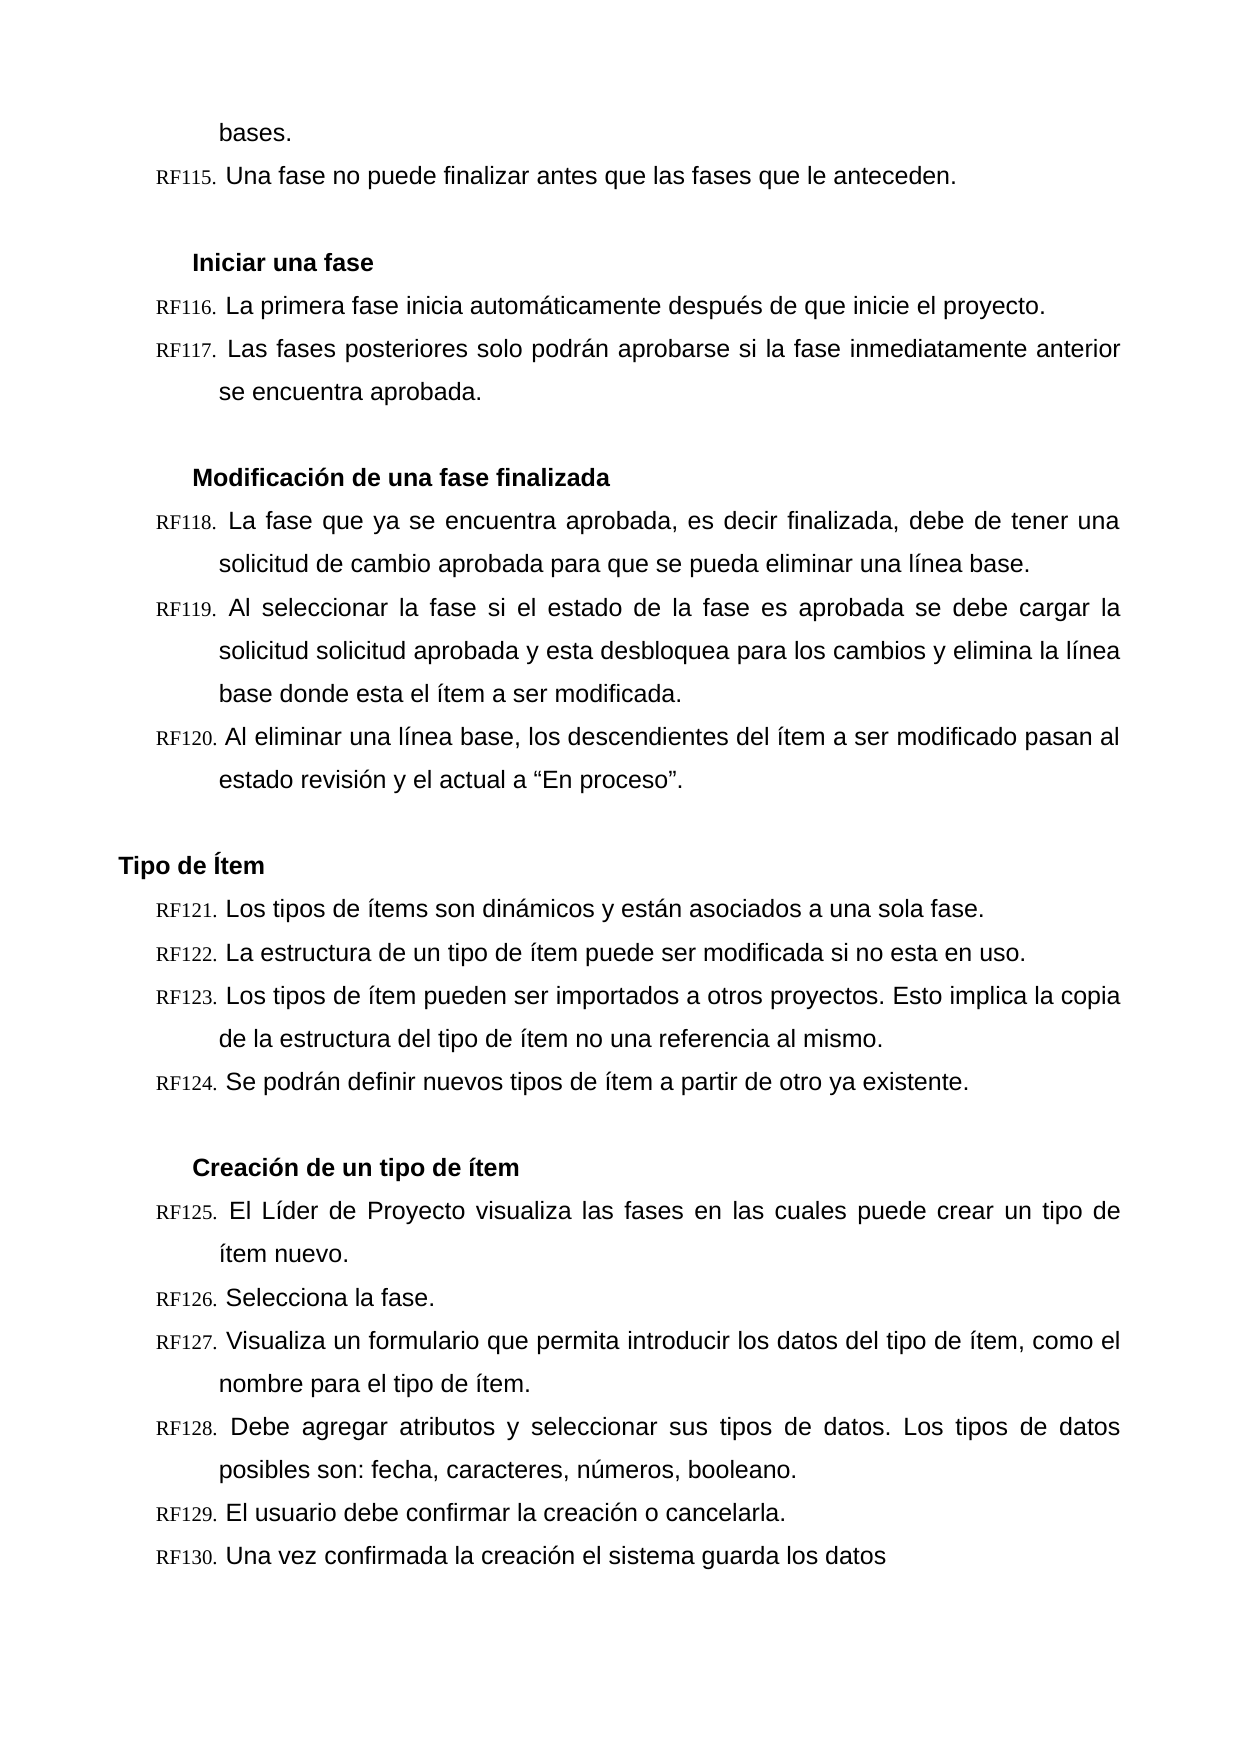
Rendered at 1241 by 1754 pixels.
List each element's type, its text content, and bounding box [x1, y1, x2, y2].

list La estructura de un tipo de ítem puede ser modificada si no esta en uso. [156, 937, 1122, 966]
text Creación de un tipo de ítem [118, 1153, 1122, 1182]
list El usuario debe confirmar la creación o cancelarla. [156, 1498, 1122, 1527]
text Tipo de Ítem [118, 851, 1122, 880]
list Debe agregar atributos y seleccionar sus tipos de datos. Los tipos de datos posibles son: fecha, caracteres, números, booleano. [156, 1412, 1122, 1484]
list Visualiza un formulario que permita introducir los datos del tipo de ítem, como el nombre para el tipo de ítem. [156, 1326, 1122, 1397]
list Una vez confirmada la creación el sistema guarda los datos [156, 1541, 1122, 1570]
list El Líder de Proyecto visualiza las fases en las cuales puede crear un tipo de ítem nuevo. [156, 1196, 1122, 1268]
list Selecciona la fase. [156, 1282, 1122, 1311]
list Se podrán definir nuevos tipos de ítem a partir de otro ya existente. [156, 1067, 1122, 1096]
list La fase que ya se encuentra aprobada, es decir finalizada, debe de tener una solicitud de cambio aprobada para que se pueda eliminar una línea base. [156, 506, 1122, 578]
text Iniciar una fase [118, 247, 1122, 276]
list Los tipos de ítems son dinámicos y están asociados a una sola fase. [156, 894, 1122, 923]
list Al eliminar una línea base, los descendientes del ítem a ser modificado pasan al estado revisión y el actual a “En proceso”. [156, 722, 1122, 794]
list Los tipos de ítem pueden ser importados a otros proyectos. Esto implica la copia de la estructura del tipo de ítem no una referencia al mismo. [156, 981, 1122, 1052]
list bases. [156, 118, 1122, 147]
list Al seleccionar la fase si el estado de la fase es aprobada se debe cargar la solicitud solicitud aprobada y esta desbloquea para los cambios y elimina la línea base donde esta el ítem a ser modificada. [156, 592, 1122, 707]
list Las fases posteriores solo podrán aprobarse si la fase inmediatamente anterior se encuentra aprobada. [156, 334, 1122, 406]
list La primera fase inicia automáticamente después de que inicie el proyecto. [156, 291, 1122, 319]
list Una fase no puede finalizar antes que las fases que le anteceden. [156, 161, 1122, 190]
text Modificación de una fase finalizada [118, 463, 1122, 492]
